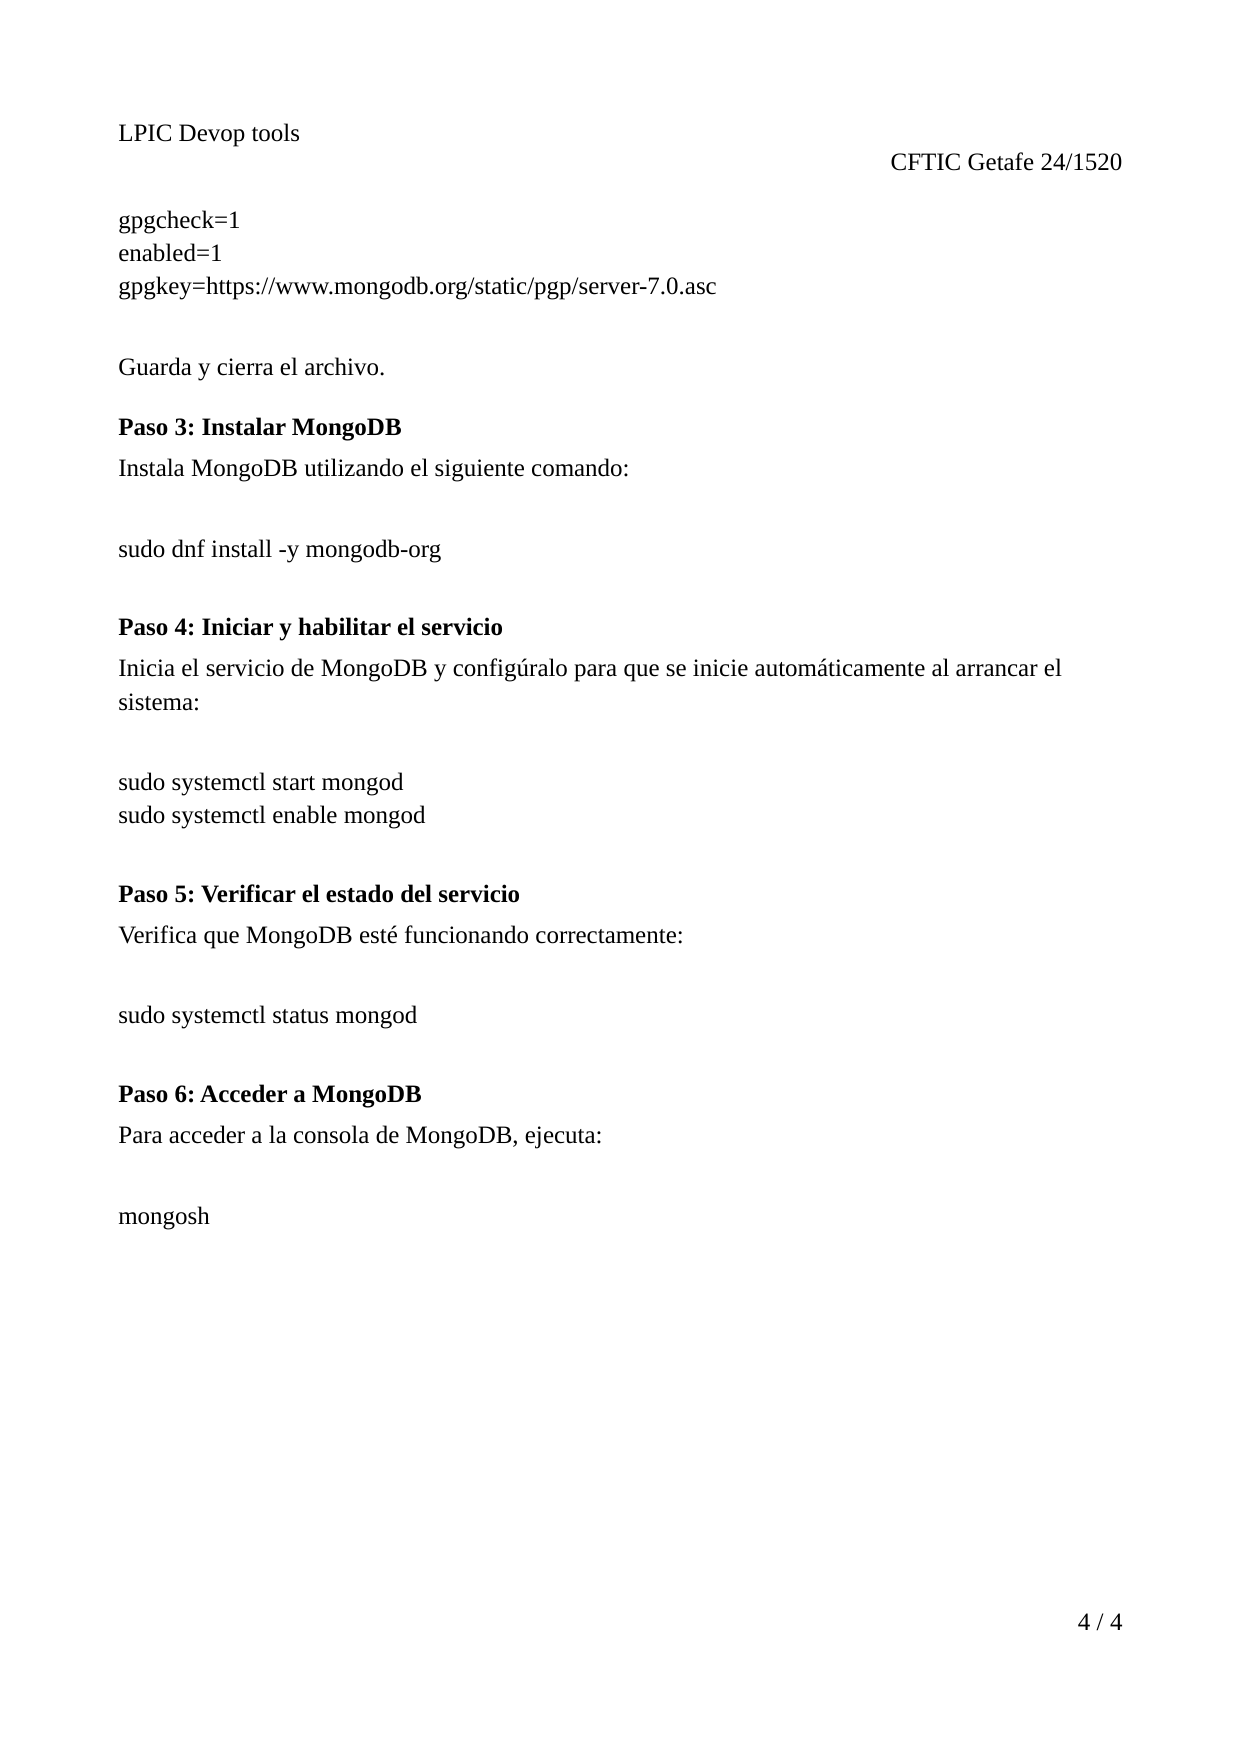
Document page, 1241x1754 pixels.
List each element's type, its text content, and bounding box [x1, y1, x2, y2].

text mongosh [118, 1201, 1122, 1230]
subtitle Paso 3: Instalar MongoDB [118, 412, 1122, 441]
text sudo systemctl status mongod [118, 1001, 1122, 1029]
text sudo systemctl start mongod [118, 767, 1122, 796]
text Guarda y cierra el archivo. [118, 352, 1122, 381]
text enabled=1 [118, 238, 1122, 267]
text Para acceder a la consola de MongoDB, ejecuta: [118, 1120, 1122, 1149]
text gpgkey=https://www.mongodb.org/static/pgp/server-7.0.asc [118, 271, 1122, 300]
text sudo dnf install -y mongodb-org [118, 534, 1122, 562]
text Instala MongoDB utilizando el siguiente comando: [118, 453, 1122, 482]
text Verifica que MongoDB esté funcionando correctamente: [118, 920, 1122, 949]
subtitle Paso 6: Acceder a MongoDB [118, 1079, 1122, 1108]
subtitle Paso 4: Iniciar y habilitar el servicio [118, 612, 1122, 641]
subtitle Paso 5: Verificar el estado del servicio [118, 879, 1122, 907]
text Inicia el servicio de MongoDB y configúralo para que se inicie automáticamente al arrancar el sistema: [118, 653, 1122, 715]
text sudo systemctl enable mongod [118, 800, 1122, 829]
text gpgcheck=1 [118, 205, 1122, 234]
